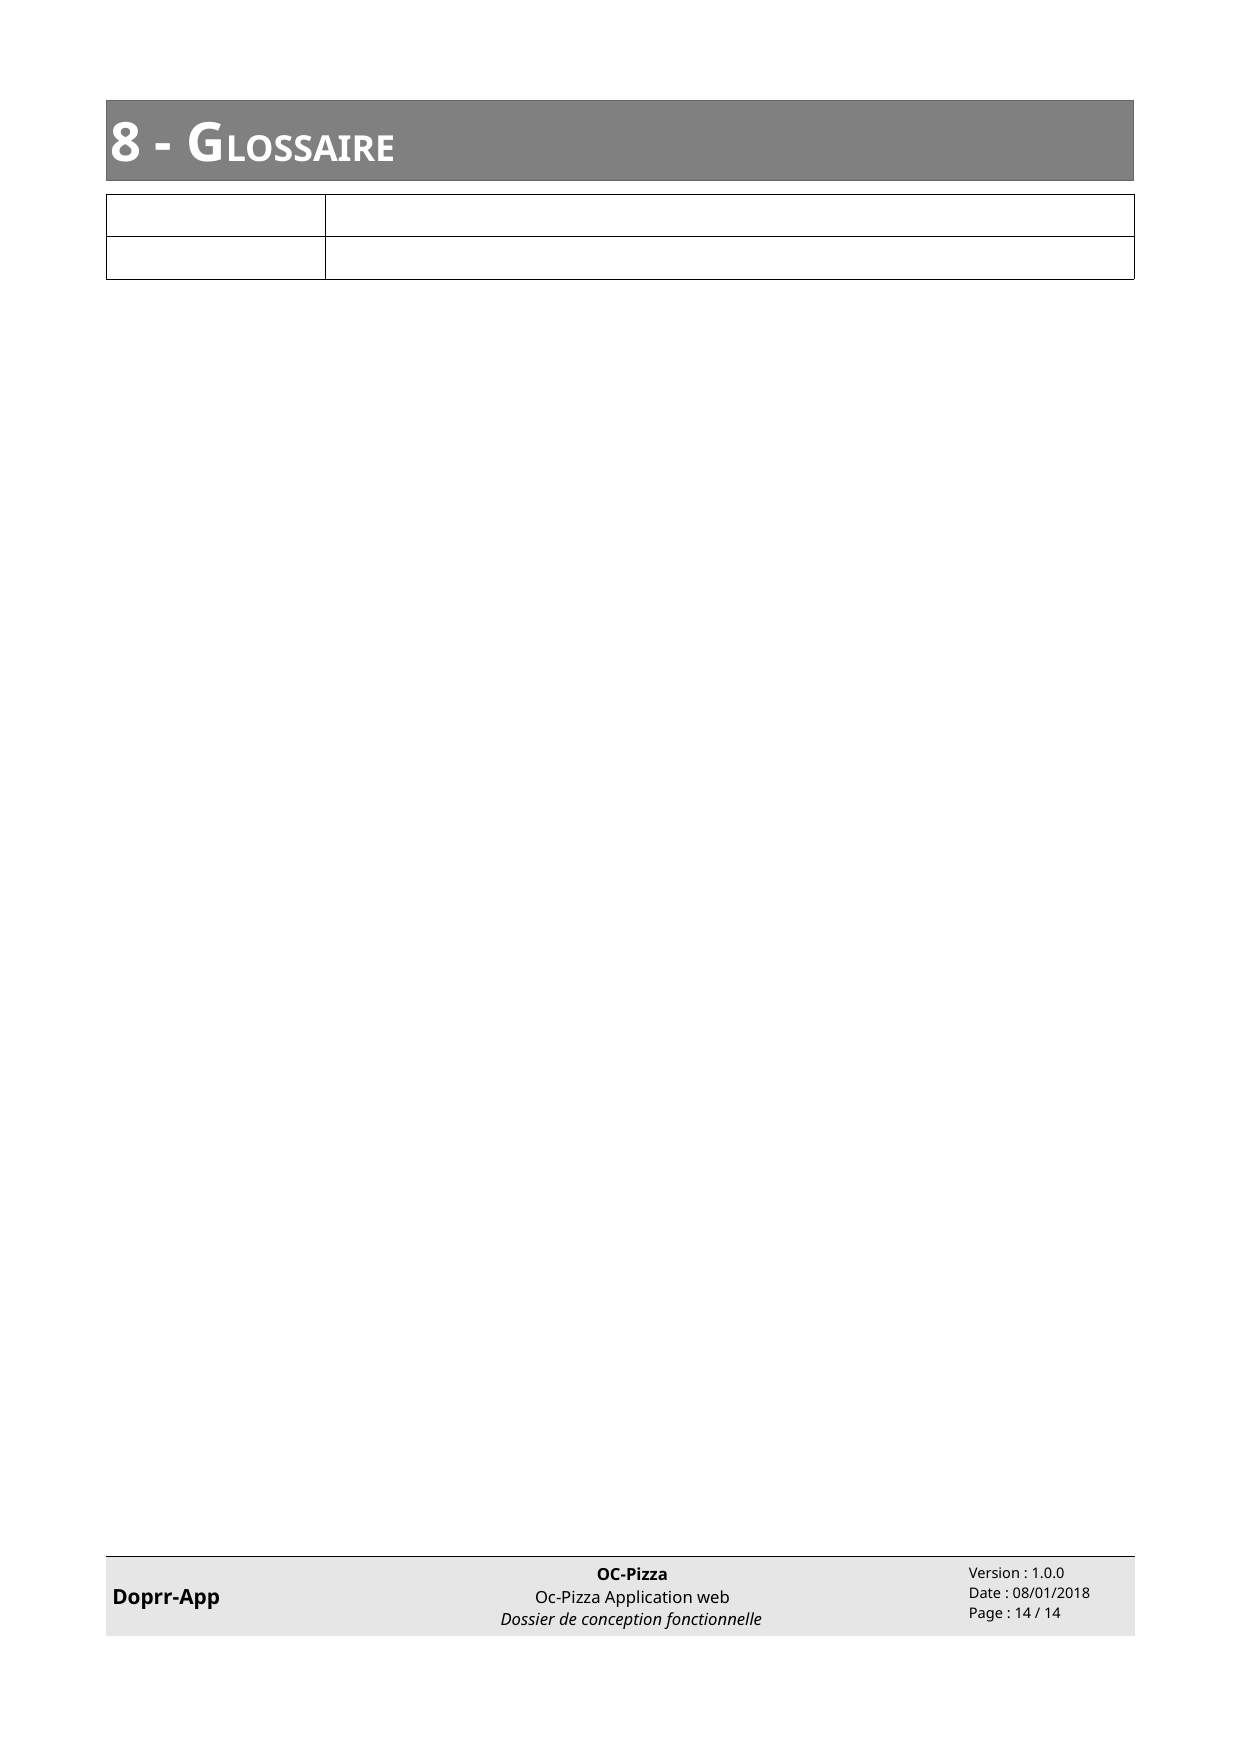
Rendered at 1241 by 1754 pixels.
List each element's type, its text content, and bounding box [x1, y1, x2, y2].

table_cell [326, 237, 1134, 279]
table_header [107, 195, 325, 236]
table_cell [107, 237, 325, 279]
table_header [326, 195, 1134, 236]
subtitle Glossaire [107, 101, 1133, 180]
